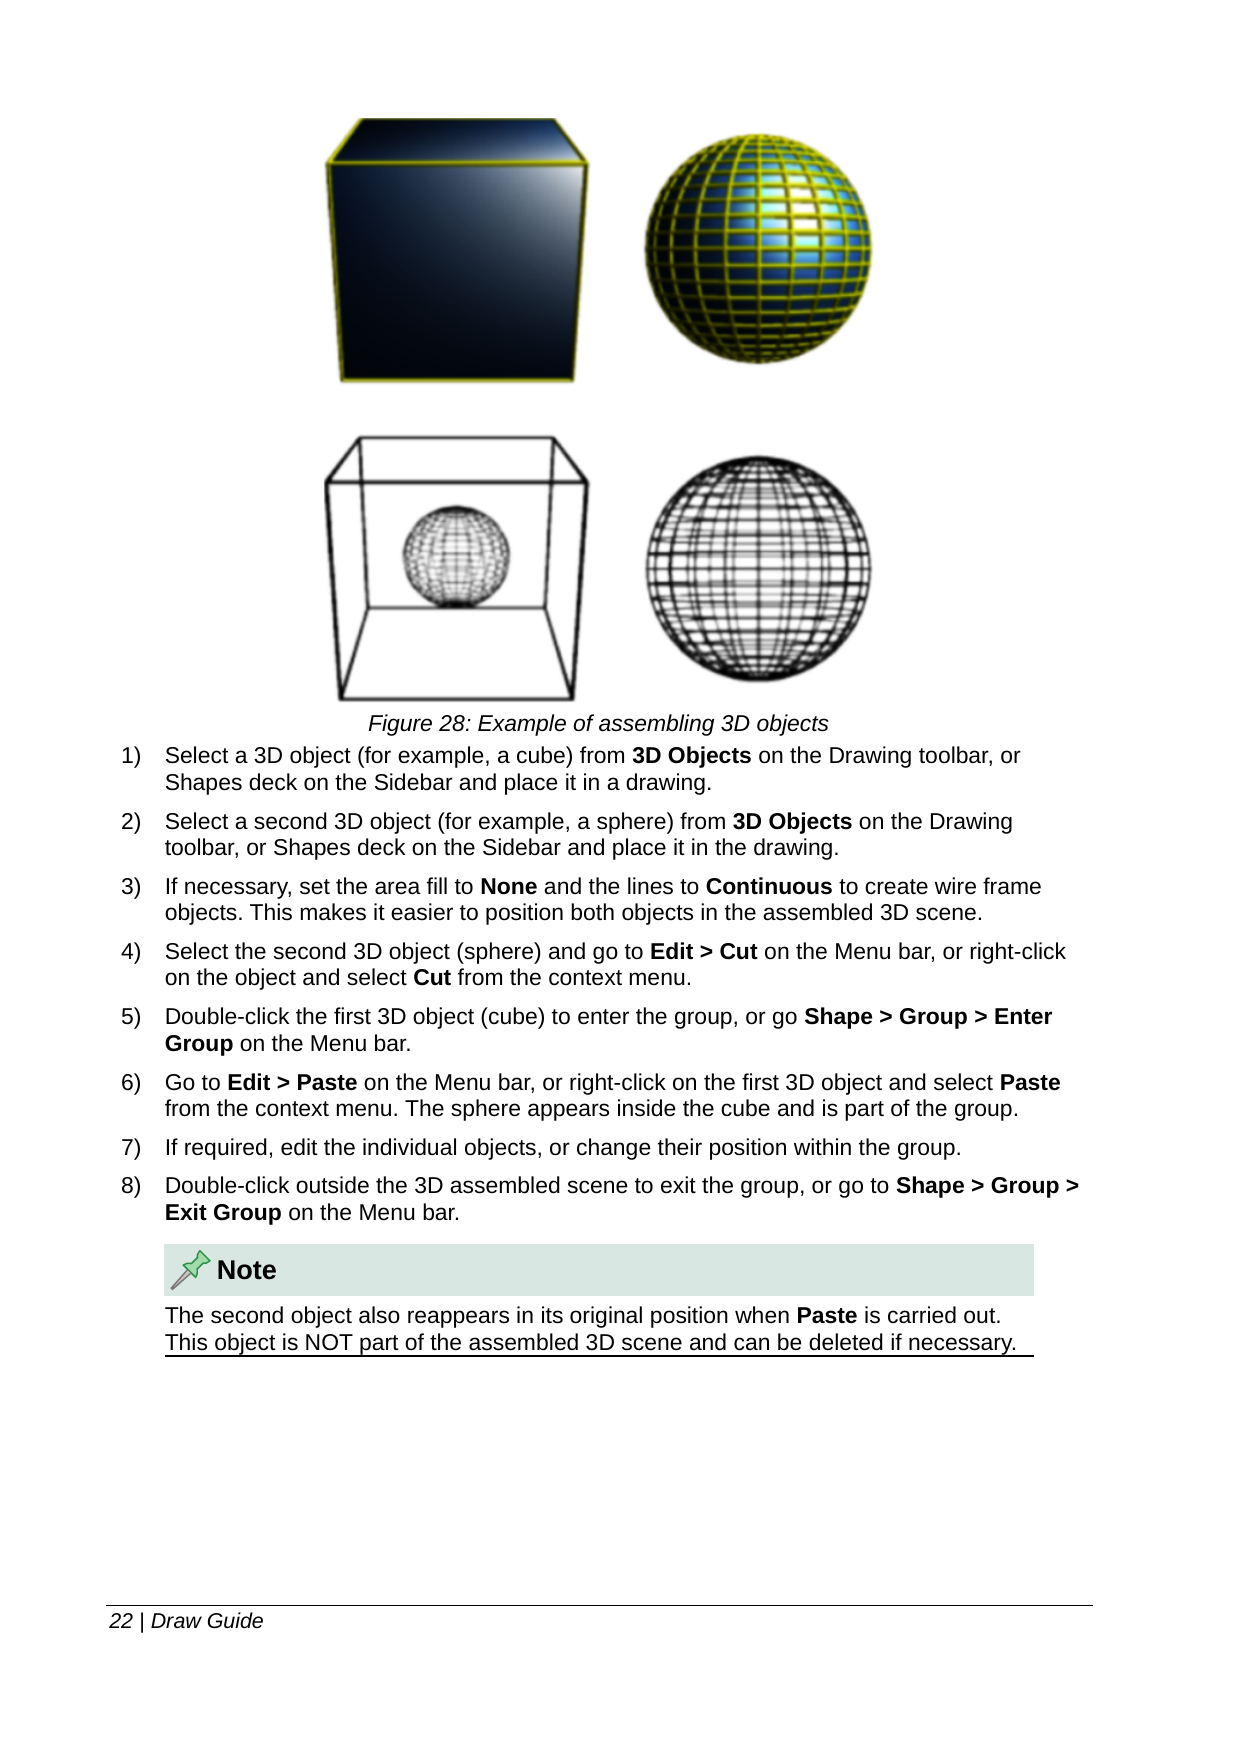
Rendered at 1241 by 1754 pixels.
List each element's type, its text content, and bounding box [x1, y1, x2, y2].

list Select the second 3D object (sphere) and go to Edit > Cut on the Menu bar, or right-click on the object and select Cut from the context menu. [121, 938, 1093, 991]
picture [323, 118, 876, 704]
list If necessary, set the area fill to None and the lines to Continuous to create wire frame objects. This makes it easier to position both objects in the assembled 3D scene. [121, 873, 1093, 926]
text The second object also reappears in its original position when Paste is carried out. This object is NOT part of the assembled 3D scene and can be deleted if necessary. [164, 1302, 1034, 1357]
list Select a second 3D object (for example, a sphere) from 3D Objects on the Drawing toolbar, or Shapes deck on the Sidebar and place it in the drawing. [121, 808, 1093, 860]
list If required, edit the individual objects, or change their position within the group. [121, 1134, 1093, 1160]
list Double-click outside the 3D assembled scene to exit the group, or go to Shape > Group > Exit Group on the Menu bar. [121, 1172, 1093, 1225]
subtitle Note [164, 1244, 1034, 1296]
text Figure 28: Example of assembling 3D objects [323, 710, 876, 736]
list Double-click the first 3D object (cube) to enter the group, or go Shape > Group > Enter Group on the Menu bar. [121, 1003, 1093, 1056]
list Go to Edit > Paste on the Menu bar, or right-click on the first 3D object and select Paste from the context menu. The sphere appears inside the cube and is part of the group. [121, 1068, 1093, 1121]
list Select a 3D object (for example, a cube) from 3D Objects on the Drawing toolbar, or Shapes deck on the Sidebar and place it in a drawing. [121, 742, 1093, 795]
